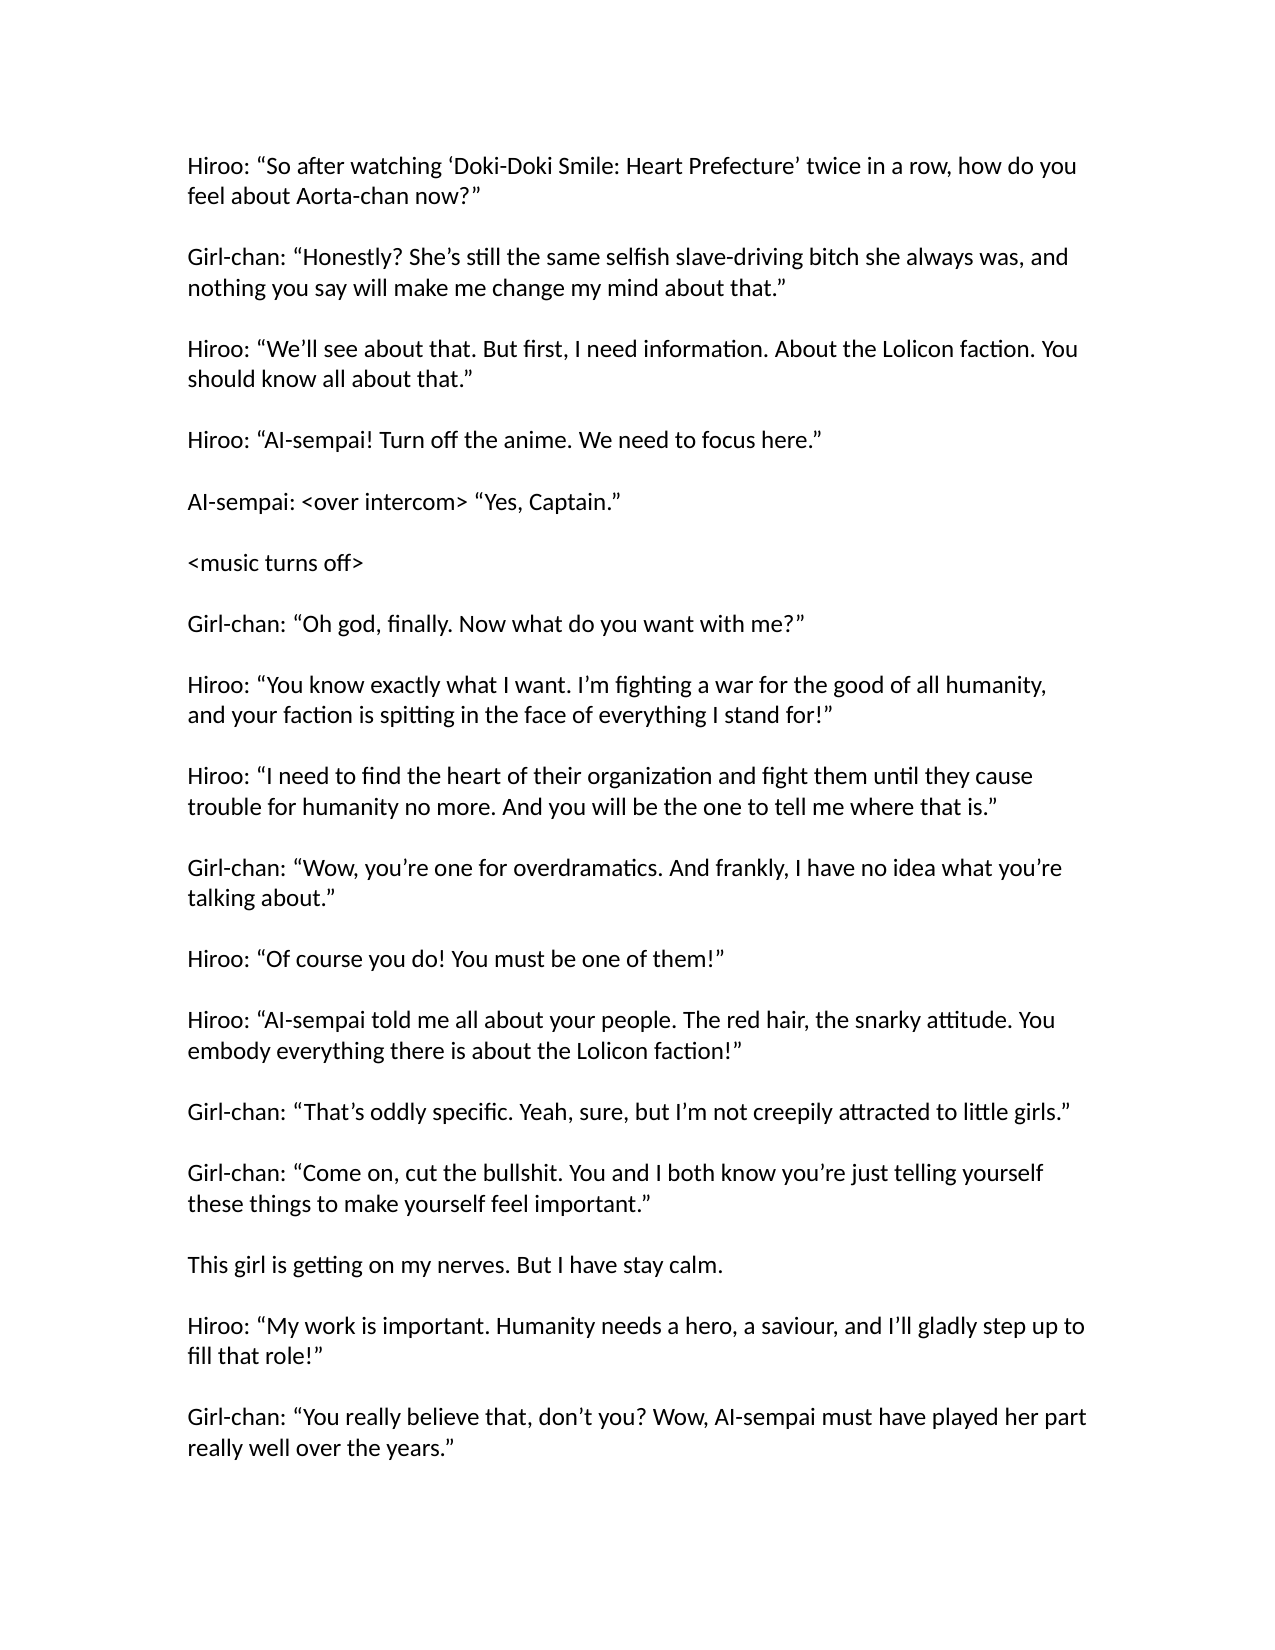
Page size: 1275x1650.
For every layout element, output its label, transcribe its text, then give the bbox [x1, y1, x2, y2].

text Hiroo: “So after watching ‘Doki-Doki Smile: Heart Prefecture’ twice in a row, how do you feel about Aorta-chan now?” [187, 150, 1087, 211]
text Girl-chan: “That’s oddly specific. Yeah, sure, but I’m not creepily attracted to little girls.” [187, 1096, 1087, 1127]
text Girl-chan: “Oh god, finally. Now what do you want with me?” [187, 608, 1087, 638]
text Girl-chan: “Come on, cut the bullshit. You and I both know you’re just telling yourself these things to make yourself feel important.” [187, 1157, 1087, 1218]
text Hiroo: “I need to find the heart of their organization and fight them until they cause trouble for humanity no more. And you will be the one to tell me where that is.” [187, 760, 1087, 821]
text This girl is getting on my nerves. But I have stay calm. [187, 1249, 1087, 1279]
text Hiroo: “AI-sempai told me all about your people. The red hair, the snarky attitude. You embody everything there is about the Lolicon faction!” [187, 1004, 1087, 1066]
text Girl-chan: “Wow, you’re one for overdramatics. And frankly, I have no idea what you’re talking about.” [187, 852, 1087, 913]
text <music turns off> [187, 547, 1087, 577]
text Hiroo: “You know exactly what I want. I’m fighting a war for the good of all humanity, and your faction is spitting in the face of everything I stand for!” [187, 669, 1087, 730]
text Girl-chan: “You really believe that, don’t you? Wow, AI-sempai must have played her part really well over the years.” [187, 1401, 1087, 1462]
text Hiroo: “AI-sempai! Turn off the anime. We need to focus here.” [187, 425, 1087, 455]
text Hiroo: “Of course you do! You must be one of them!” [187, 943, 1087, 974]
text Girl-chan: “Honestly? She’s still the same selfish slave-driving bitch she always was, and nothing you say will make me change my mind about that.” [187, 242, 1087, 303]
text Hiroo: “My work is important. Humanity needs a hero, a saviour, and I’ll gladly step up to fill that role!” [187, 1310, 1087, 1371]
text Hiroo: “We’ll see about that. But first, I need information. About the Lolicon faction. You should know all about that.” [187, 333, 1087, 394]
text AI-sempai: <over intercom> “Yes, Captain.” [187, 486, 1087, 516]
